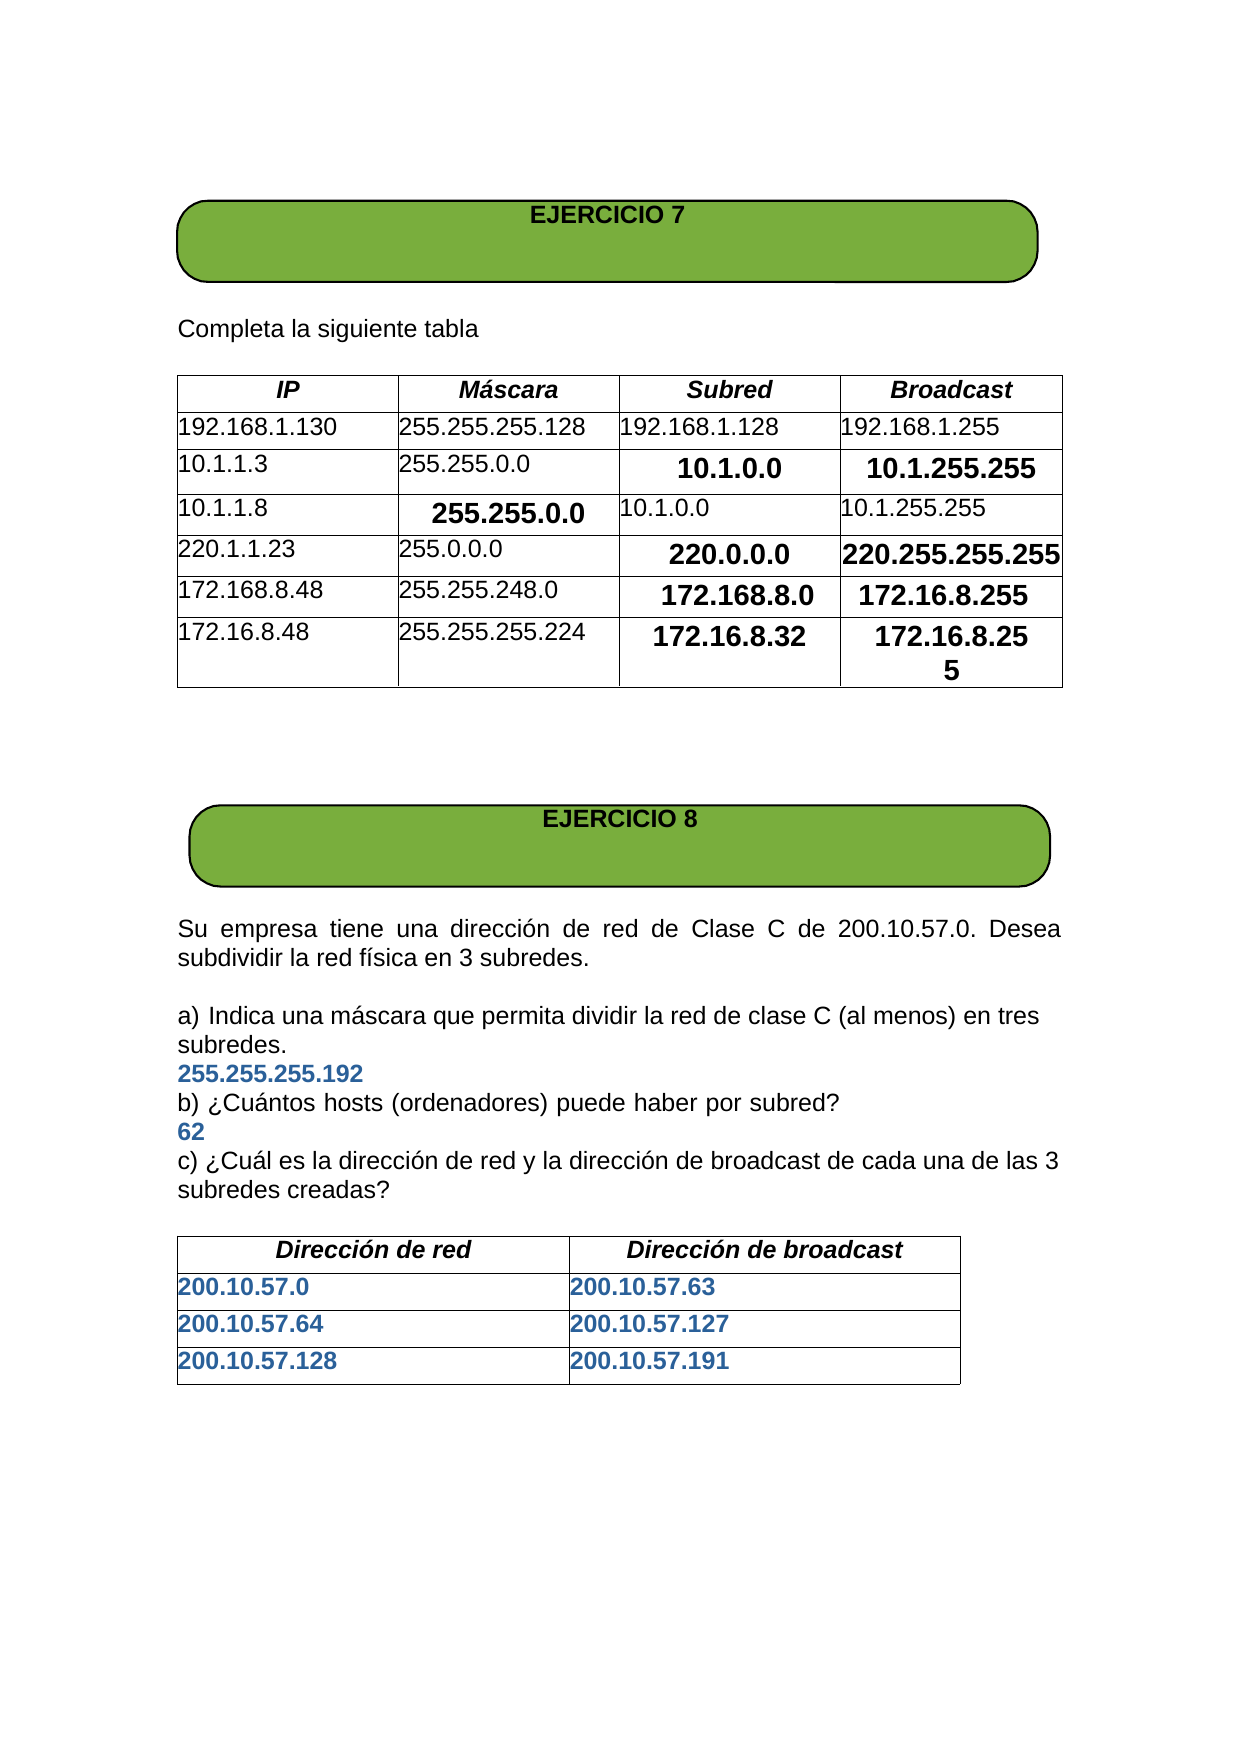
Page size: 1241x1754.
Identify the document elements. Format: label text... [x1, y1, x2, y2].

table_cell 220.255.255.255 [841, 536, 1062, 576]
table_cell 200.10.57.63 [570, 1274, 960, 1309]
table_cell 255.255.255.224 [399, 618, 619, 686]
table_cell 255.255.248.0 [399, 577, 619, 617]
text Completa la siguiente tabla [177, 314, 1240, 343]
list ¿Cuál es la dirección de red y la dirección de broadcast de cada una de las 3 subredes creadas? [177, 1146, 1064, 1203]
table_cell 10.1.0.0 [620, 450, 840, 494]
table_cell 220.0.0.0 [620, 536, 840, 576]
table_cell 10.1.255.255 [841, 495, 1062, 535]
table_cell 255.0.0.0 [399, 536, 619, 576]
table_cell 172.168.8.48 [178, 577, 398, 617]
text EJERCICIO 7 [176, 200, 1039, 228]
table_cell 10.1.1.3 [178, 450, 398, 494]
table_cell 10.1.0.0 [620, 495, 840, 535]
table_cell 10.1.1.8 [178, 495, 398, 535]
table_cell 192.168.1.255 [841, 413, 1062, 449]
list 255.255.255.192 [177, 1059, 1063, 1088]
table_cell 255.255.255.128 [399, 413, 619, 449]
table_cell 172.168.8.0 [620, 577, 840, 617]
table_header Subred [620, 376, 840, 412]
table_cell 255.255.0.0 [399, 495, 619, 535]
table_header Dirección de broadcast [570, 1237, 960, 1273]
table_cell 10.1.255.255 [841, 450, 1062, 494]
table_cell 172.16.8.32 [620, 618, 840, 686]
table_cell 200.10.57.128 [178, 1348, 569, 1383]
table_cell 200.10.57.191 [570, 1348, 960, 1383]
table_cell 200.10.57.127 [570, 1311, 960, 1347]
table_cell 172.16.8.48 [178, 618, 398, 686]
table_header Broadcast [841, 376, 1062, 412]
table_header Máscara [399, 376, 619, 412]
table_cell 200.10.57.64 [178, 1311, 569, 1347]
table_cell 192.168.1.130 [178, 413, 398, 449]
table_cell 172.16.8.255 [841, 577, 1062, 617]
table_header Dirección de red [178, 1237, 569, 1273]
table_cell 255.255.0.0 [399, 450, 619, 494]
table_cell 172.16.8.255 [841, 618, 1062, 686]
table_cell 220.1.1.23 [178, 536, 398, 576]
list Indica una máscara que permita dividir la red de clase C (al menos) en tres subredes. [177, 1001, 1063, 1059]
list ¿Cuántos hosts (ordenadores) puede haber por subred? [177, 1088, 1240, 1117]
table_cell 192.168.1.128 [620, 413, 840, 449]
list 62 [177, 1117, 1240, 1146]
text EJERCICIO 8 [188, 804, 1051, 833]
text Su empresa tiene una dirección de red de Clase C de 200.10.57.0. Desea subdividir la red física en 3 subredes. [177, 914, 1063, 972]
table_cell 200.10.57.0 [178, 1274, 569, 1309]
table_header IP [178, 376, 398, 412]
